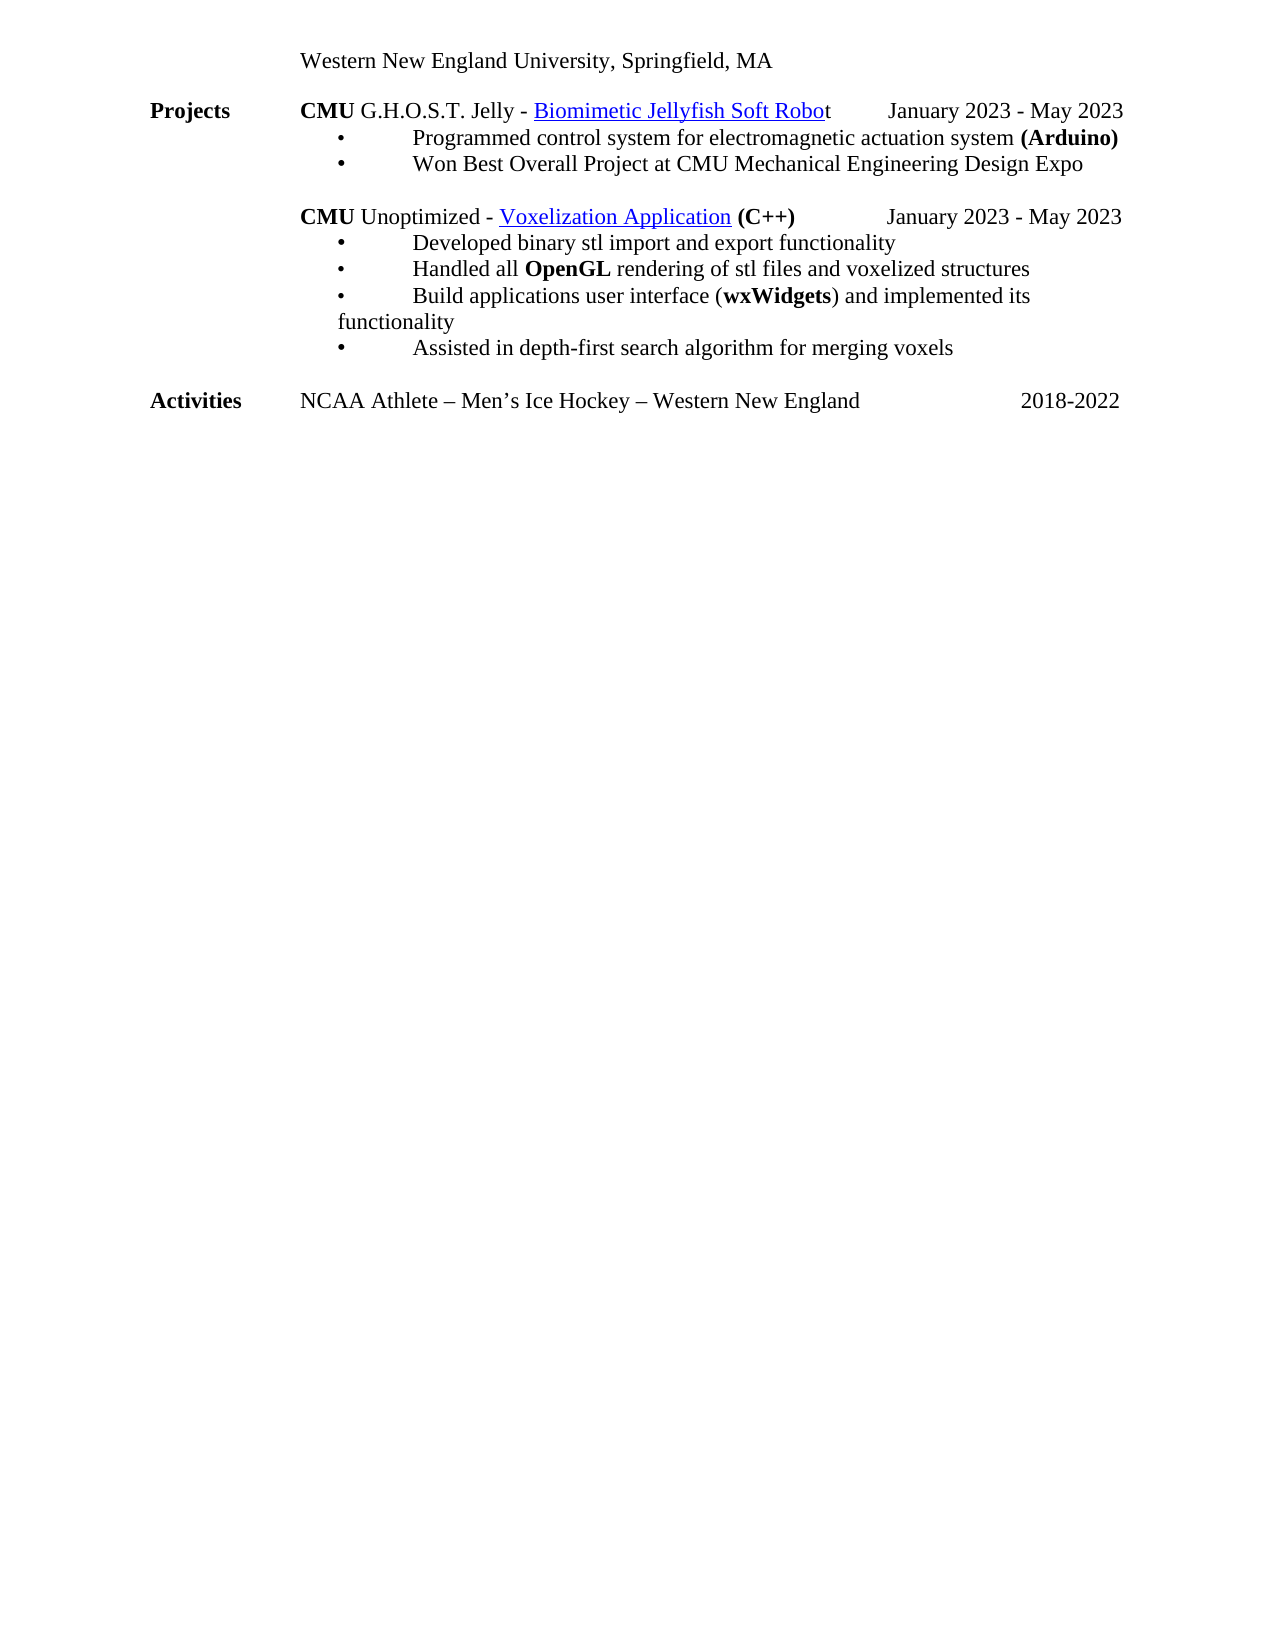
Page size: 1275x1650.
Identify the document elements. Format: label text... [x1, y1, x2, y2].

text CMU Unoptimized - Voxelization Application (C++) January 2023 - May 2023 [225, 176, 1125, 229]
list Won Best Overall Project at CMU Mechanical Engineering Design Expo [337, 150, 1125, 176]
text Western New England University, Springfield, MA [150, 47, 1125, 73]
text Projects CMU G.H.O.S.T. Jelly - Biomimetic Jellyfish Soft Robot January 2023 - May 2023 [150, 97, 1125, 124]
list Build applications user interface (wxWidgets) and implemented its functionality [337, 282, 1125, 334]
list Assisted in depth-first search algorithm for merging voxels [337, 334, 1125, 361]
list Handled all OpenGL rendering of stl files and voxelized structures [337, 255, 1125, 282]
list Programmed control system for electromagnetic actuation system (Arduino) [337, 124, 1125, 150]
list Developed binary stl import and export functionality [337, 229, 1125, 255]
text Activities NCAA Athlete – Men’s Ice Hockey – Western New England 2018-2022 [150, 387, 1125, 413]
